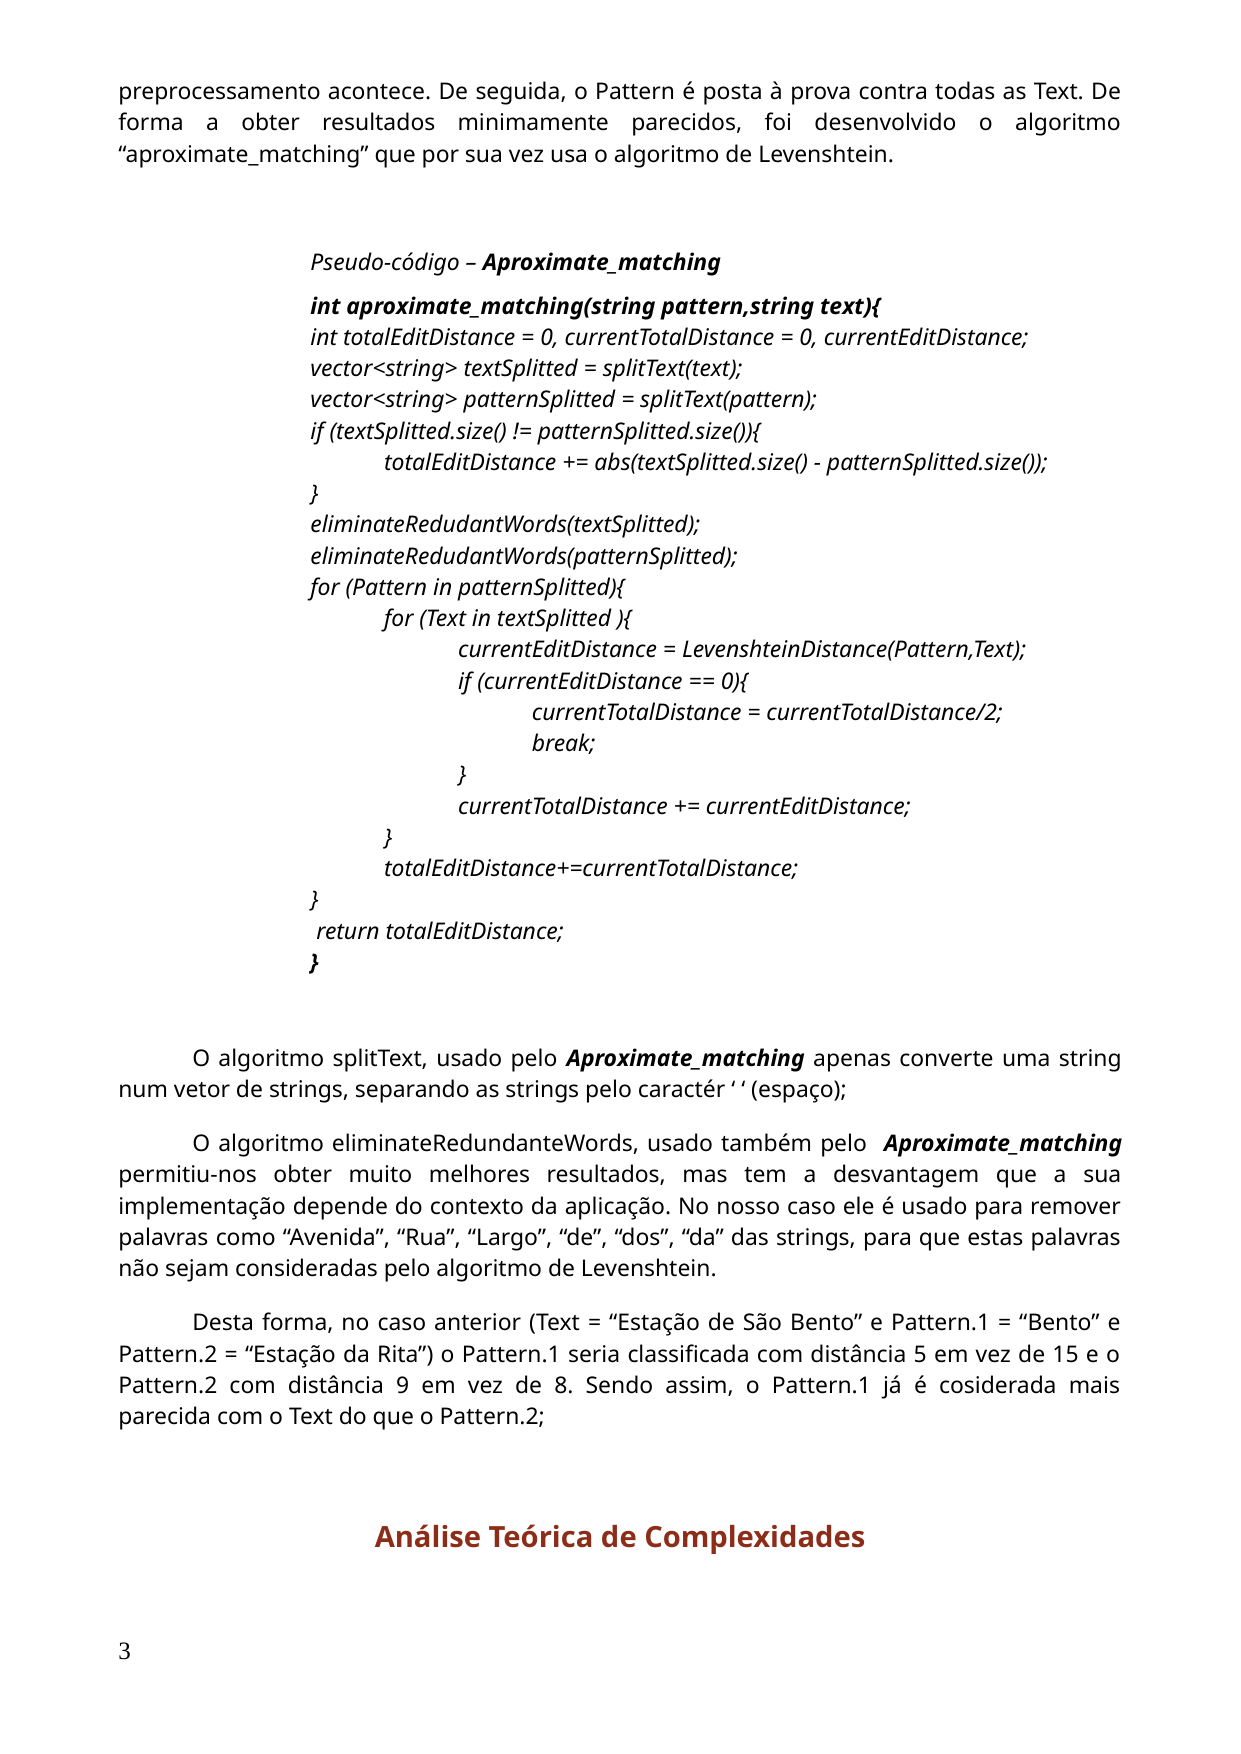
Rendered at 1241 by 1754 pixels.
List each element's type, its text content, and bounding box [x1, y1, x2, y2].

text int aproximate_matching(string pattern,string text){ [236, 289, 1122, 321]
text totalEditDistance += abs(textSplitted.size() - patternSplitted.size()); [236, 446, 1122, 477]
text break; [236, 727, 1122, 758]
text } [236, 883, 1122, 914]
text currentEditDistance = LevenshteinDistance(Pattern,Text); [236, 633, 1122, 664]
text Análise Teórica de Complexidades [118, 1517, 1122, 1556]
text for (Text in textSplitted ){ [236, 602, 1122, 633]
text eliminateRedudantWords(textSplitted); [236, 508, 1122, 539]
text currentTotalDistance = currentTotalDistance/2; [236, 696, 1122, 727]
text int totalEditDistance = 0, currentTotalDistance = 0, currentEditDistance; [236, 321, 1122, 352]
text vector<string> textSplitted = splitText(text); [236, 352, 1122, 383]
text } [236, 477, 1122, 508]
text vector<string> patternSplitted = splitText(pattern); [236, 383, 1122, 414]
text O algoritmo eliminateRedundanteWords, usado também pelo Aproximate_matching permitiu-nos obter muito melhores resultados, mas tem a desvantagem que a sua implementação depende do contexto da aplicação. No nosso caso ele é usado para remover palavras como “Avenida”, “Rua”, “Largo”, “de”, “dos”, “da” das strings, para que estas palavras não sejam consideradas pelo algoritmo de Levenshtein. [118, 1127, 1122, 1283]
text Pseudo-código – Aproximate_matching [236, 246, 1122, 277]
text currentTotalDistance += currentEditDistance; [236, 789, 1122, 821]
text Desta forma, no caso anterior (Text = “Estação de São Bento” e Pattern.1 = “Bento” e Pattern.2 = “Estação da Rita”) o Pattern.1 seria classificada com distância 5 em vez de 15 e o Pattern.2 com distância 9 em vez de 8. Sendo assim, o Pattern.1 já é cosiderada mais parecida com o Text do que o Pattern.2; [118, 1306, 1122, 1431]
text for (Pattern in patternSplitted){ [236, 571, 1122, 602]
text } [236, 758, 1122, 789]
text } [236, 946, 1122, 977]
text if (currentEditDistance == 0){ [236, 664, 1122, 696]
text eliminateRedudantWords(patternSplitted); [236, 539, 1122, 571]
text totalEditDistance+=currentTotalDistance; [236, 852, 1122, 883]
text if (textSplitted.size() != patternSplitted.size()){ [236, 414, 1122, 446]
text return totalEditDistance; [236, 914, 1122, 946]
text O algoritmo splitText, usado pelo Aproximate_matching apenas converte uma string num vetor de strings, separando as strings pelo caractér ‘ ‘ (espaço); [118, 1042, 1122, 1104]
text } [236, 821, 1122, 852]
list preprocessamento acontece. De seguida, o Pattern é posta à prova contra todas as Text. De forma a obter resultados minimamente parecidos, foi desenvolvido o algoritmo “aproximate_matching” que por sua vez usa o algoritmo de Levenshtein. [118, 75, 1122, 169]
